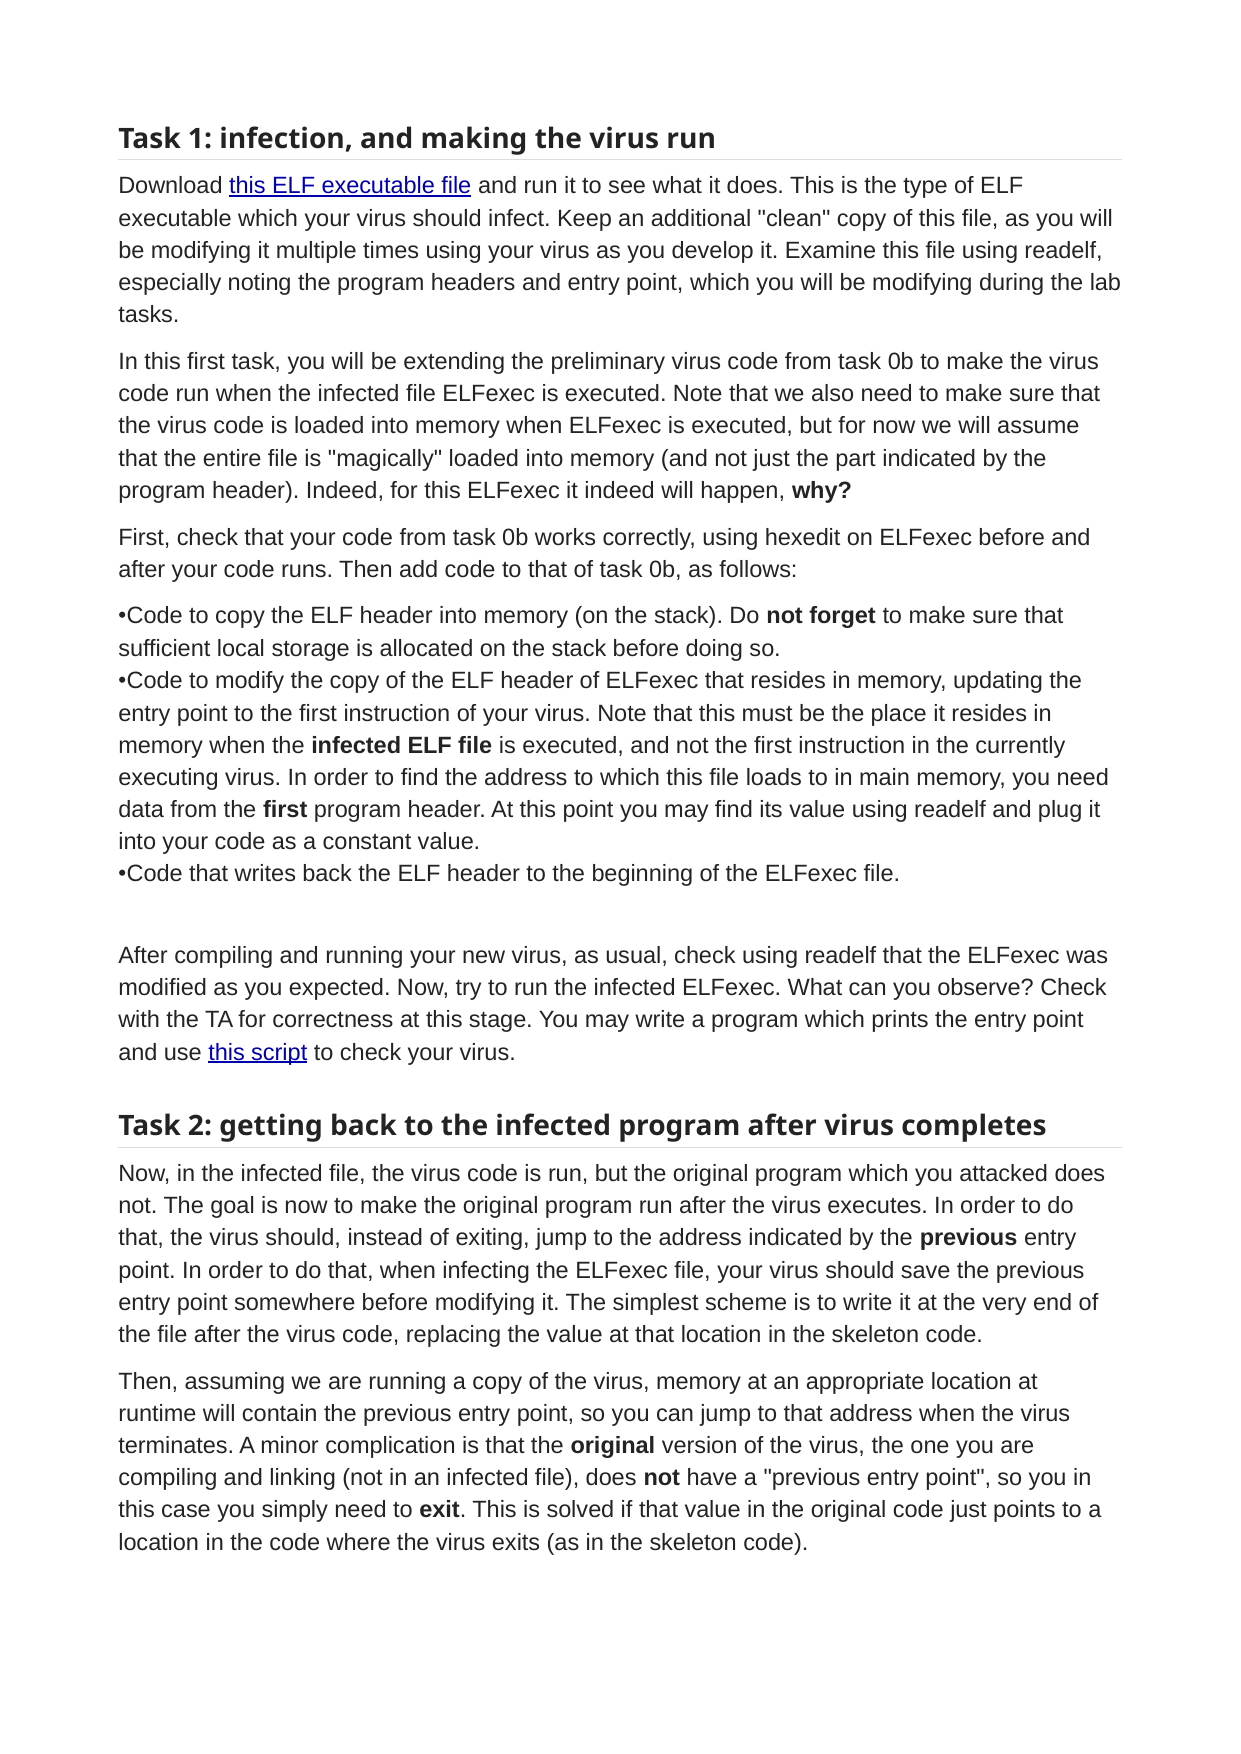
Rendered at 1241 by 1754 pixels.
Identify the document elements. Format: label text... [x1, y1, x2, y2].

list Code that writes back the ELF header to the beginning of the ELFexec file. [118, 860, 1122, 887]
text Download this ELF executable file and run it to see what it does. This is the type of ELF executable which your virus should infect. Keep an additional "clean" copy of this file, as you will be modifying it multiple times using your virus as you develop it. Examine this file using readelf, especially noting the program headers and entry point, which you will be modifying during the lab tasks. [118, 172, 1122, 328]
text Then, assuming we are running a copy of the virus, memory at an appropriate location at runtime will contain the previous entry point, so you can jump to that address when the virus terminates. A minor complication is that the original version of the virus, the one you are compiling and linking (not in an infected file), does not have a "previous entry point", so you in this case you simply need to exit. This is solved if that value in the original code just points to a location in the code where the virus exits (as in the skeleton code). [118, 1367, 1122, 1555]
subtitle Task 2: getting back to the infected program after virus completes [118, 1106, 1122, 1147]
subtitle Task 1: infection, and making the virus run [118, 118, 1122, 159]
text First, check that your code from task 0b works correctly, using hexedit on ELFexec before and after your code runs. Then add code to that of task 0b, as follows: [118, 523, 1122, 582]
text Now, in the infected file, the virus code is run, but the original program which you attacked does not. The goal is now to make the original program run after the virus executes. In order to do that, the virus should, instead of exiting, jump to the address indicated by the previous entry point. In order to do that, when infecting the ELFexec file, your virus should save the previous entry point somewhere before modifying it. The simplest scheme is to write it at the very end of the file after the virus code, replacing the value at that location in the skeleton code. [118, 1159, 1122, 1347]
text In this first task, you will be extending the preliminary virus code from task 0b to make the virus code run when the infected file ELFexec is executed. Note that we also need to make sure that the virus code is loaded into memory when ELFexec is executed, but for now we will assume that the entire file is "magically" loaded into memory (and not just the part indicated by the program header). Indeed, for this ELFexec it indeed will happen, why? [118, 347, 1122, 503]
text After compiling and running your new virus, as usual, check using readelf that the ELFexec was modified as you expected. Now, try to run the infected ELFexec. What can you observe? Check with the TA for correctness at this stage. You may write a program which prints the entry point and use this script to check your virus. [118, 941, 1122, 1065]
list Code to modify the copy of the ELF header of ELFexec that resides in memory, updating the entry point to the first instruction of your virus. Note that this must be the place it resides in memory when the infected ELF file is executed, and not the first instruction in the currently executing virus. In order to find the address to which this file loads to in main memory, you need data from the first program header. At this point you may find its value using readelf and plug it into your code as a constant value. [118, 667, 1122, 854]
list Code to copy the ELF header into memory (on the stack). Do not forget to make sure that sufficient local storage is allocated on the stack before doing so. [118, 602, 1122, 661]
